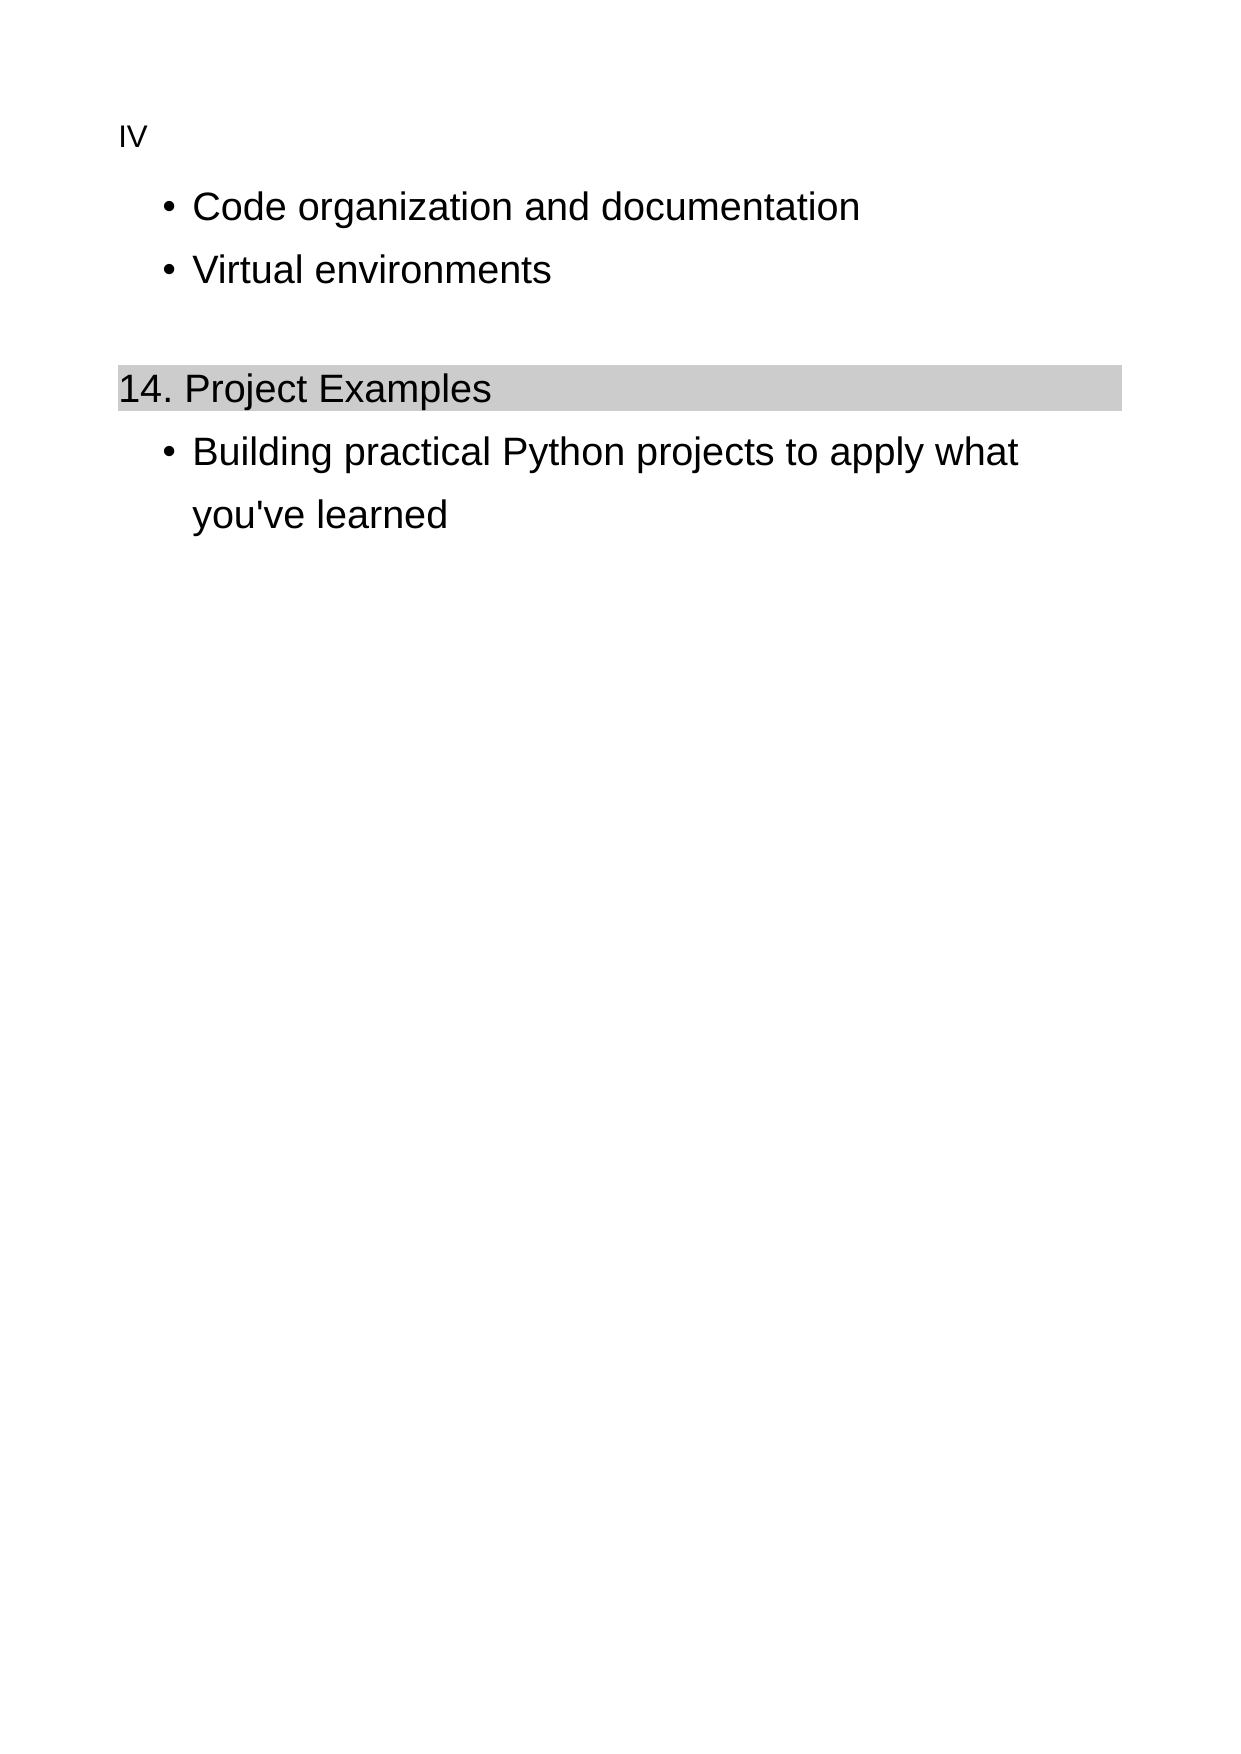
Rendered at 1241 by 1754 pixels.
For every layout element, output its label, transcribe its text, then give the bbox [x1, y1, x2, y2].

list Code organization and documentation [162, 183, 1122, 229]
text 14. Project Examples [118, 365, 1122, 411]
list Building practical Python projects to apply what you've learned [162, 428, 1122, 537]
list Virtual environments [162, 247, 1122, 292]
